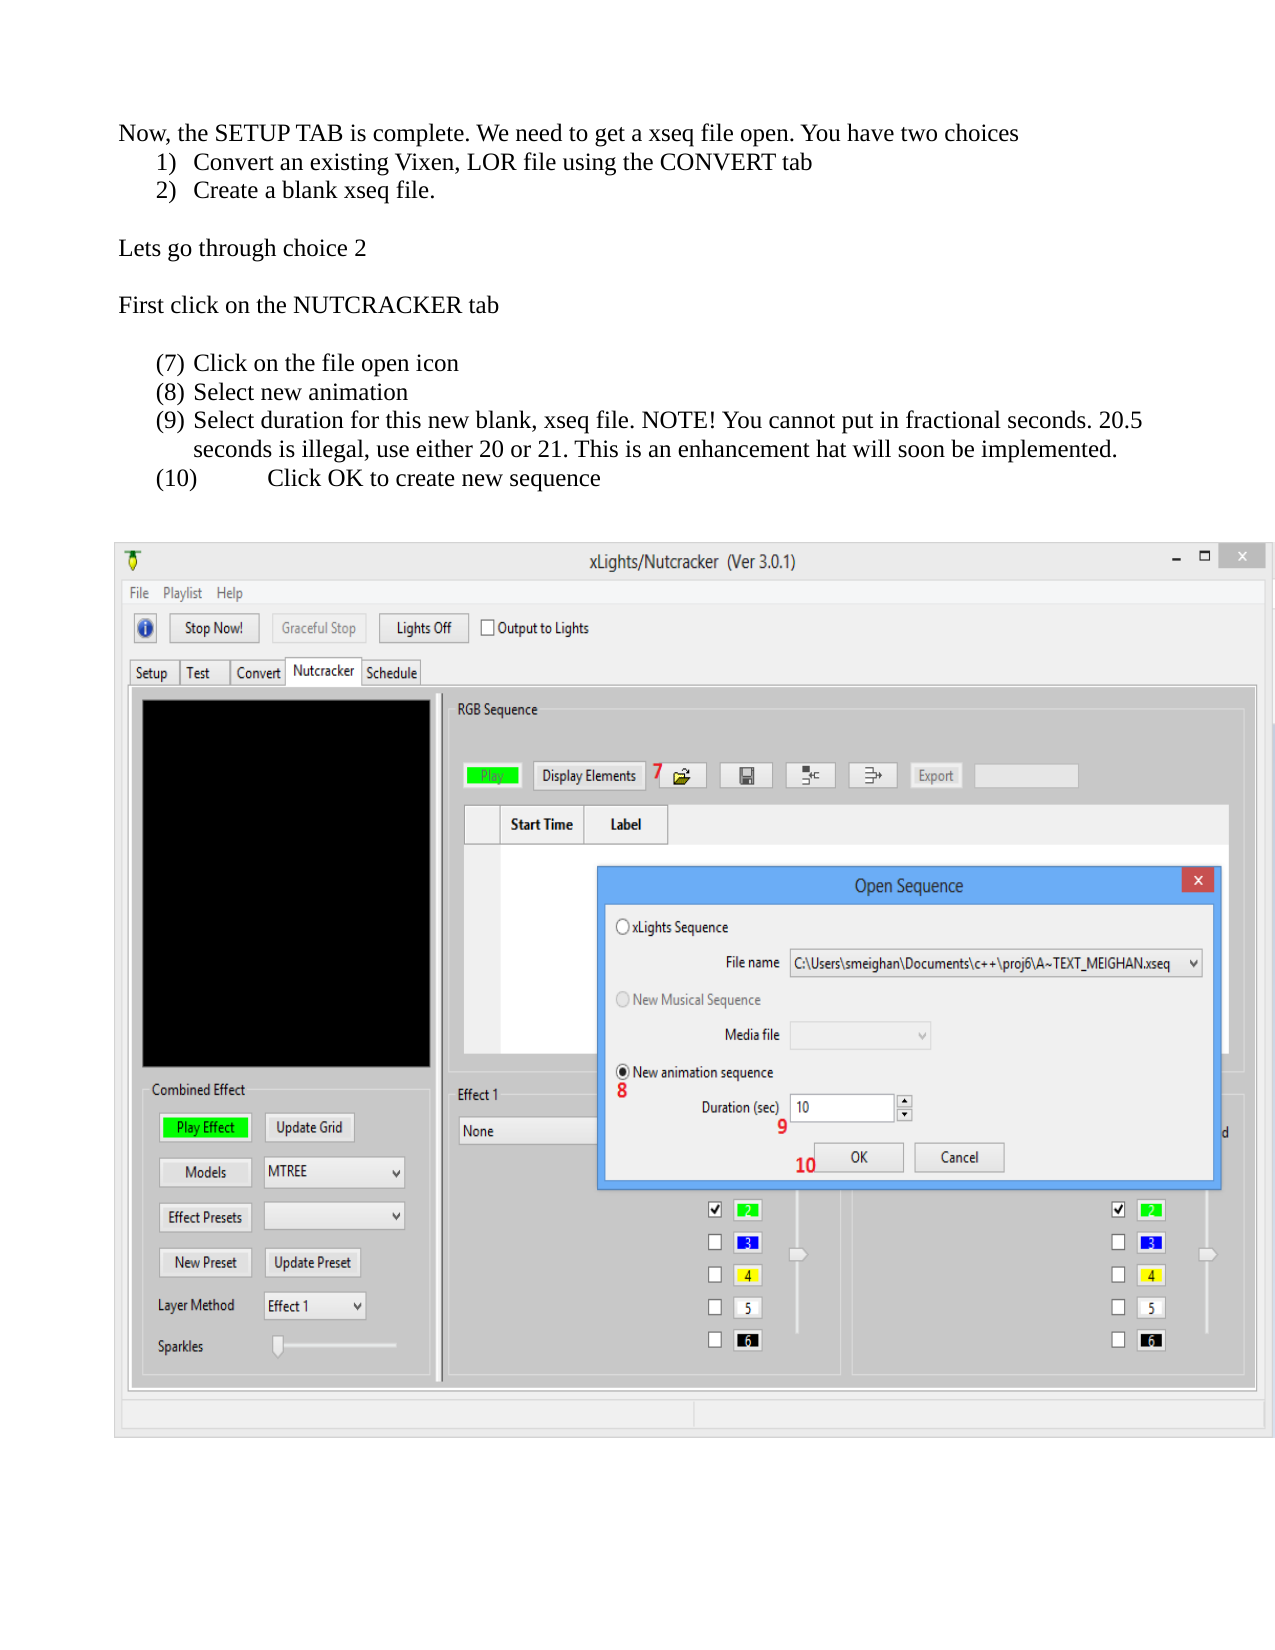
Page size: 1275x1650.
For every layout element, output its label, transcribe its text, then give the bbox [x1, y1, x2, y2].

text Now, the SETUP TAB is complete. We need to get a xseq file open. You have two choices [118, 118, 1157, 147]
list Select new animation [156, 377, 1157, 406]
text First click on the NUTCRACKER tab [118, 291, 1157, 319]
text Lets go through choice 2 [118, 233, 1157, 262]
picture [114, 542, 1275, 1438]
list Click on the file open icon [156, 348, 1157, 377]
list Create a blank xseq file. [156, 176, 1157, 204]
list Click OK to create new sequence [156, 463, 1157, 492]
list Select duration for this new blank, xseq file. NOTE! You cannot put in fractional seconds. 20.5 seconds is illegal, use either 20 or 21. This is an enhancement hat will soon be implemented. [156, 406, 1157, 463]
list Convert an existing Vixen, LOR file using the CONVERT tab [156, 147, 1157, 176]
